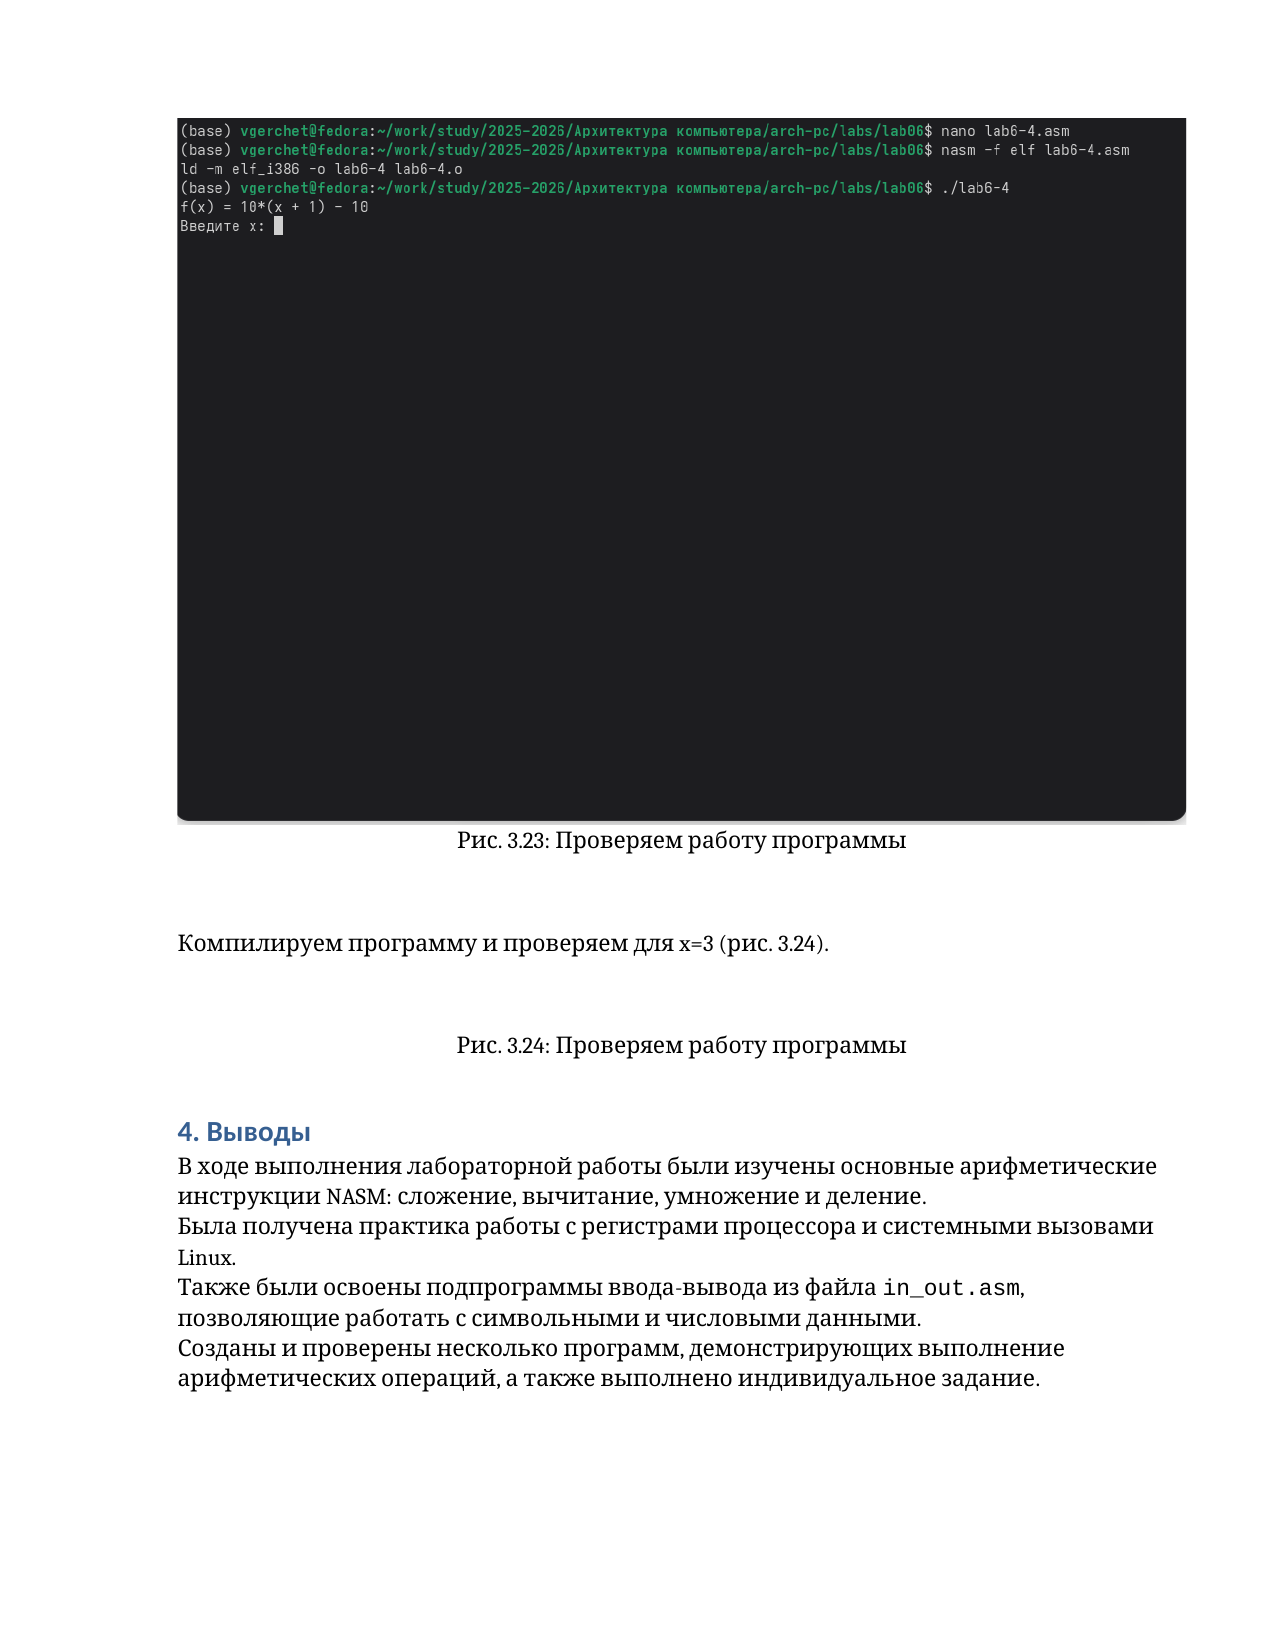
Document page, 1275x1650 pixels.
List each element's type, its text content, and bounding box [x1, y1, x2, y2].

subtitle 4. Выводы [177, 1113, 1186, 1148]
text Рис. 3.24: Проверяем работу программы [177, 1032, 1186, 1059]
picture [177, 118, 1187, 825]
text Рис. 3.23: Проверяем работу программы [177, 825, 1186, 855]
text В ходе выполнения лабораторной работы были изучены основные арифметические инструкции NASM: сложение, вычитание, умножение и деление. Была получена практика работы с регистрами процессора и системными вызовами Linux. Также были освоены подпрограммы ввода-вывода из файла in_out.asm, позволяющие работать с символьными и числовыми данными. Созданы и проверены несколько программ, демонстрирующих выполнение арифметических операций, а также выполнено индивидуальное задание. [177, 1154, 1186, 1393]
text Компилируем программу и проверяем для x=3 (рис. 3.24). [177, 930, 1186, 957]
